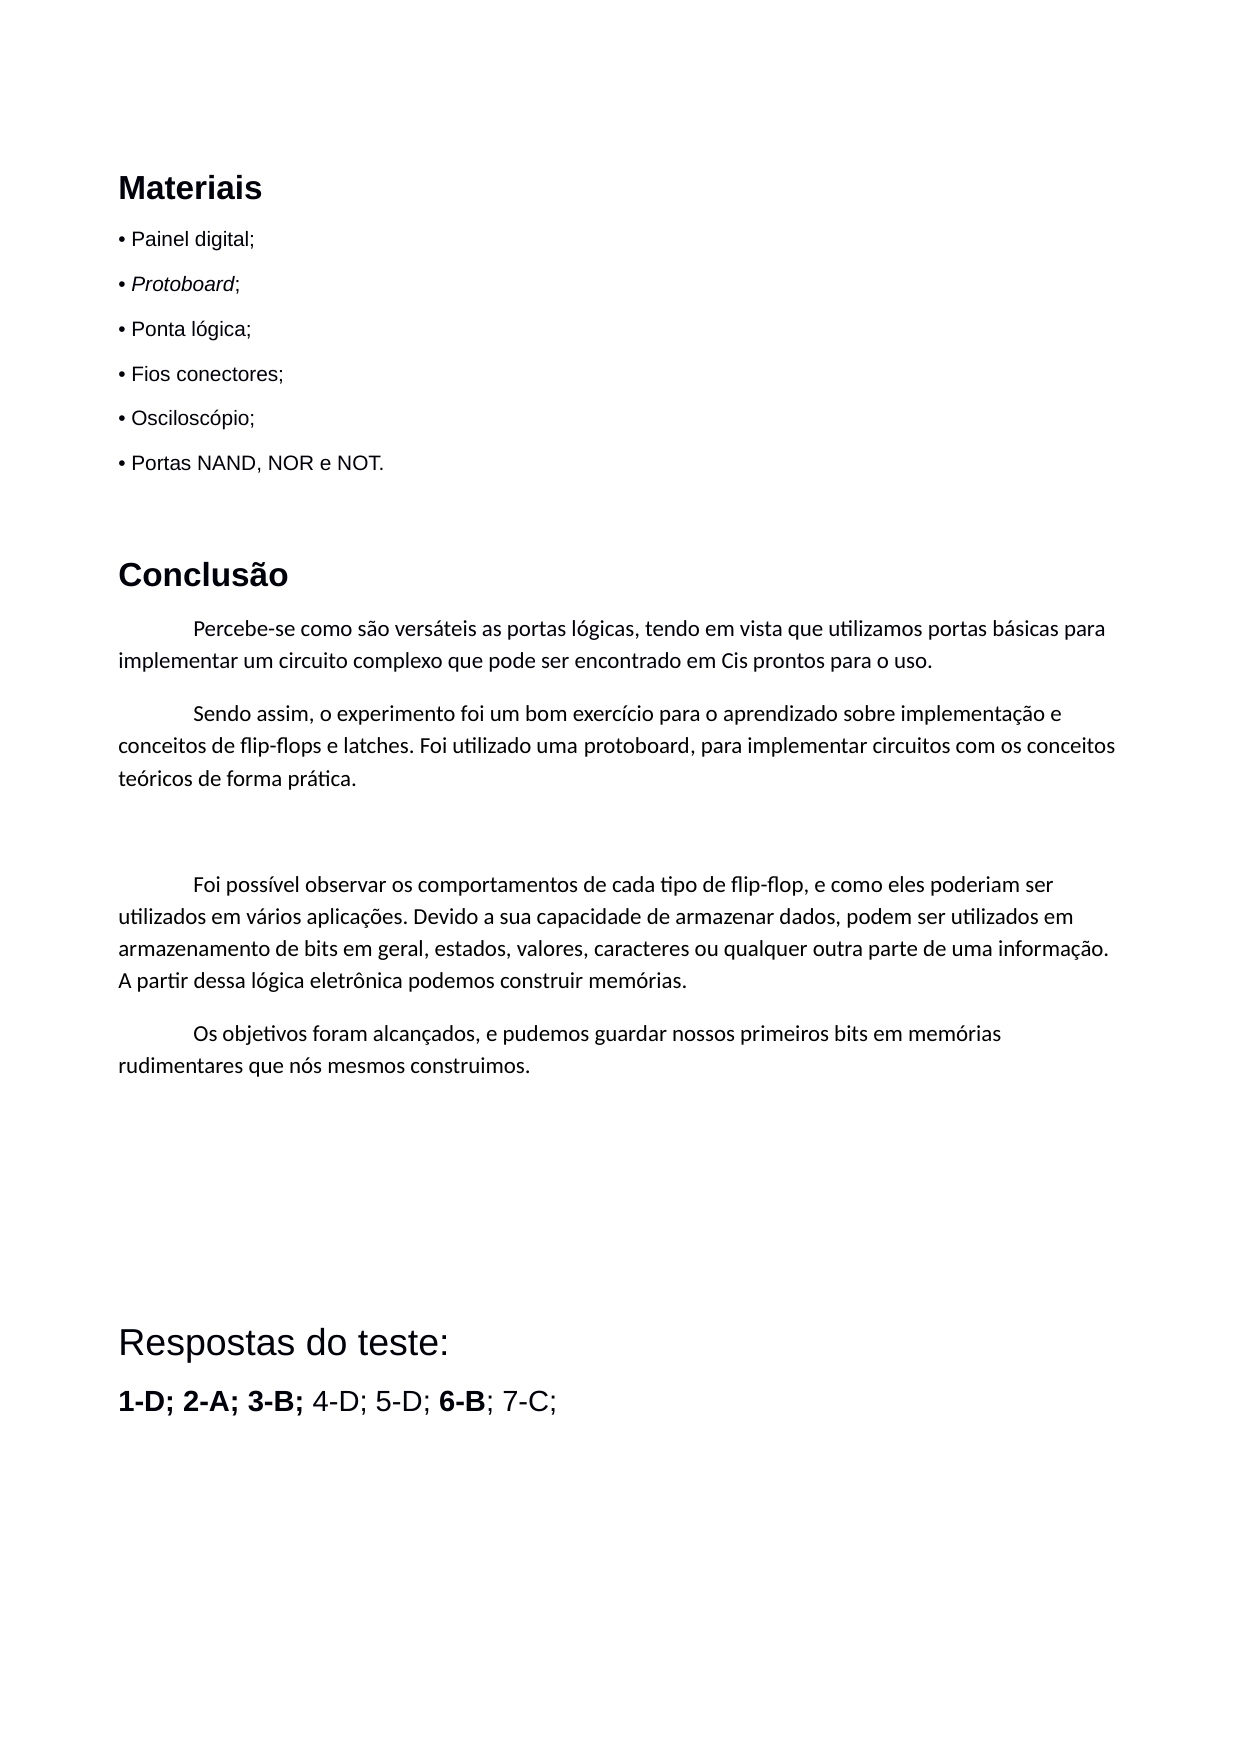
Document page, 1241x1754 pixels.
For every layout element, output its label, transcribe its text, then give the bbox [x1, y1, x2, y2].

text • Painel digital; [118, 227, 1122, 251]
text • Ponta lógica; [118, 317, 1122, 341]
text 1-D; 2-A; 3-B; 4-D; 5-D; 6-B; 7-C; [118, 1384, 1122, 1418]
text Respostas do teste: [118, 1321, 1122, 1364]
text Foi possível observar os comportamentos de cada tipo de flip-flop, e como eles poderiam ser utilizados em vários aplicações. Devido a sua capacidade de armazenar dados, podem ser utilizados em armazenamento de bits em geral, estados, valores, caracteres ou qualquer outra parte de uma informação. A partir dessa lógica eletrônica podemos construir memórias. [118, 870, 1122, 994]
text Os objetivos foram alcançados, e pudemos guardar nossos primeiros bits em memórias rudimentares que nós mesmos construimos. [118, 1019, 1122, 1080]
text Sendo assim, o experimento foi um bom exercício para o aprendizado sobre implementação e conceitos de flip-flops e latches. Foi utilizado uma protoboard, para implementar circuitos com os conceitos teóricos de forma prática. [118, 699, 1122, 792]
text • Portas NAND, NOR e NOT. [118, 451, 1122, 475]
text Percebe-se como são versáteis as portas lógicas, tendo em vista que utilizamos portas básicas para implementar um circuito complexo que pode ser encontrado em Cis prontos para o uso. [118, 614, 1122, 674]
text • Osciloscópio; [118, 406, 1122, 430]
text Conclusão [118, 555, 1122, 593]
text • Fios conectores; [118, 361, 1122, 385]
text Materiais [118, 168, 1122, 206]
text • Protoboard; [118, 272, 1122, 296]
